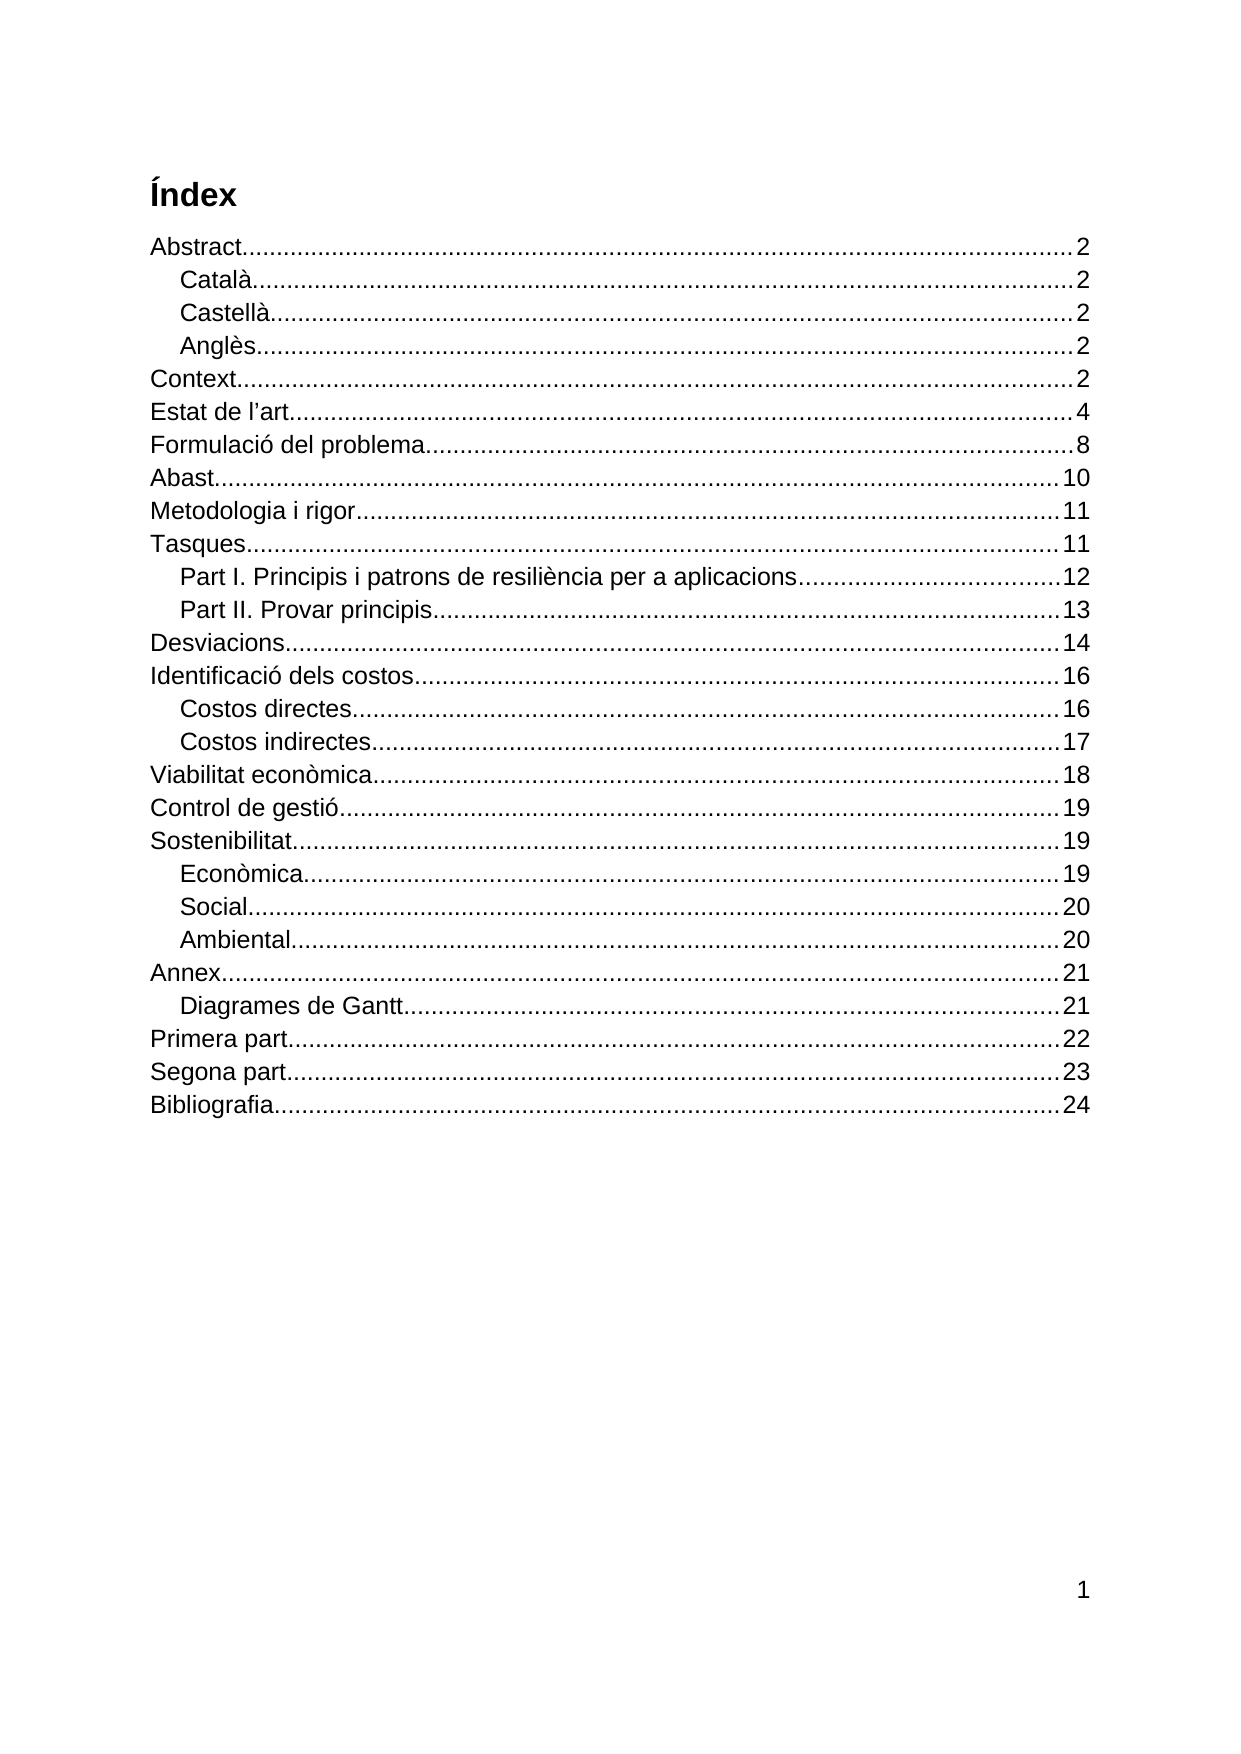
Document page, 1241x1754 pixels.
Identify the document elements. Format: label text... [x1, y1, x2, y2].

text Econòmica 19 [179, 859, 1090, 888]
text Context 2 [150, 364, 1090, 392]
text Sostenibilitat 19 [150, 826, 1090, 855]
text Part II. Provar principis 13 [179, 595, 1090, 624]
text Tasques 11 [150, 529, 1090, 558]
text Identificació dels costos 16 [150, 661, 1090, 690]
text Bibliografia 24 [150, 1090, 1090, 1119]
text Costos indirectes 17 [179, 727, 1090, 756]
text Anglès 2 [179, 331, 1090, 359]
text Diagrames de Gantt 21 [179, 991, 1090, 1020]
text Català 2 [179, 265, 1090, 293]
text Desviacions 14 [150, 628, 1090, 657]
text Abstract 2 [150, 232, 1090, 260]
text Abast 10 [150, 463, 1090, 492]
text Segona part 23 [150, 1057, 1090, 1086]
text Part I. Principis i patrons de resiliència per a aplicacions 12 [179, 562, 1090, 591]
text Viabilitat econòmica 18 [150, 760, 1090, 789]
text Control de gestió 19 [150, 793, 1090, 822]
text Metodologia i rigor 11 [150, 496, 1090, 524]
text Castellà 2 [179, 298, 1090, 326]
text Ambiental 20 [179, 925, 1090, 954]
text Costos directes 16 [179, 694, 1090, 723]
text Estat de l’art 4 [150, 397, 1090, 426]
text Social 20 [179, 892, 1090, 921]
subtitle Índex [150, 175, 1090, 213]
text Annex 21 [150, 958, 1090, 987]
text Formulació del problema 8 [150, 430, 1090, 458]
text Primera part 22 [150, 1024, 1090, 1053]
